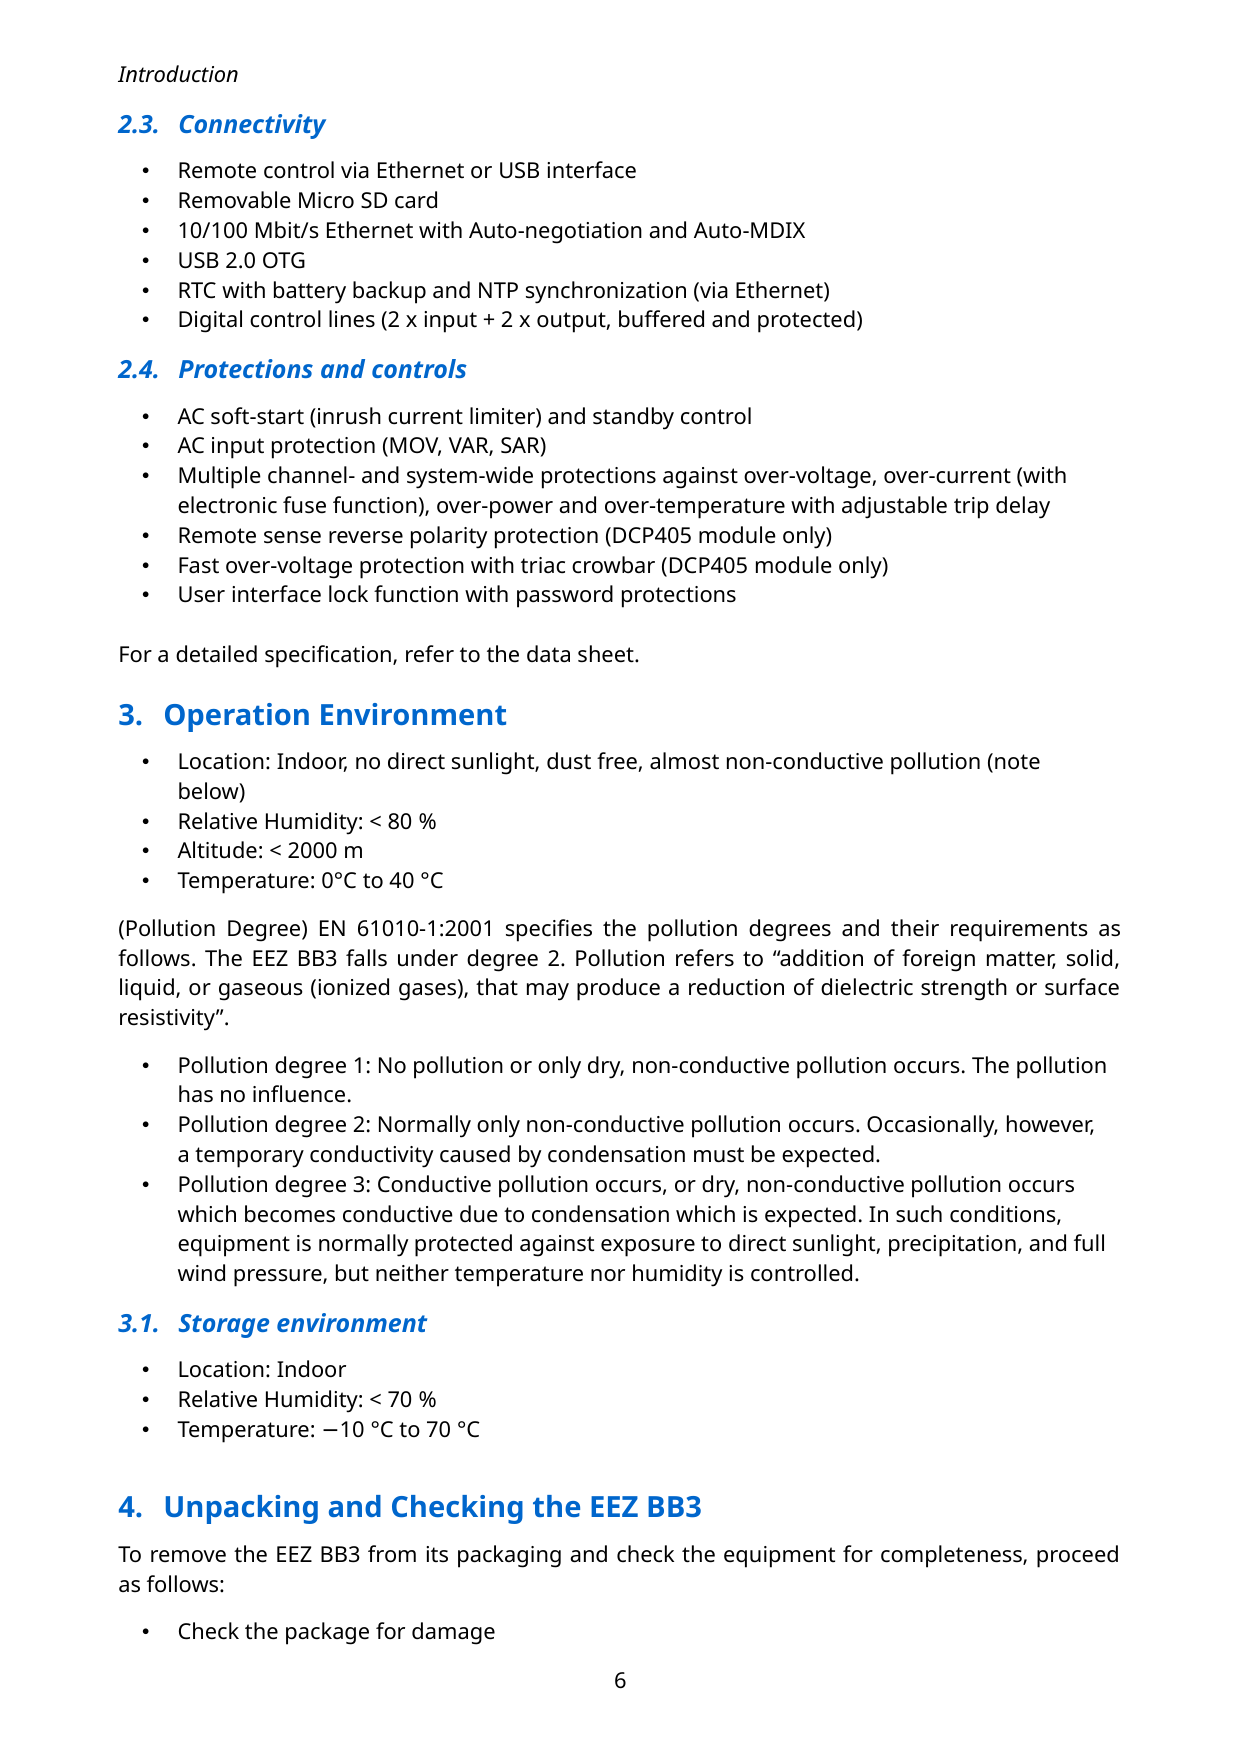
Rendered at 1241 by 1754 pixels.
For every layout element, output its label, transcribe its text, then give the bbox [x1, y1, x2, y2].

list Digital control lines (2 x input + 2 x output, buffered and protected) [142, 304, 1110, 334]
list Remote control via Ethernet or USB interface [142, 155, 1110, 185]
subtitle Operation Environment [118, 694, 1122, 733]
list 10/100 Mbit/s Ethernet with Auto-negotiation and Auto-MDIX [142, 215, 1110, 245]
list Pollution degree 1: No pollution or only dry, non-conductive pollution occurs. The pollution has no influence. [142, 1049, 1110, 1109]
subtitle Protections and controls [118, 352, 1122, 386]
list Pollution degree 3: Conductive pollution occurs, or dry, non-conductive pollution occurs which becomes conductive due to condensation which is expected. In such conditions, equipment is normally protected against exposure to direct sunlight, precipitation, and full wind pressure, but neither temperature nor humidity is controlled. [142, 1169, 1110, 1288]
list Temperature: 0°C to 40 °C [142, 865, 1110, 895]
list Removable Micro SD card [142, 185, 1110, 215]
list AC soft-start (inrush current limiter) and standby control [142, 401, 1110, 431]
list Fast over-voltage protection with triac crowbar (DCP405 module only) [142, 550, 1110, 579]
list RTC with battery backup and NTP synchronization (via Ethernet) [142, 274, 1110, 304]
list Location: Indoor [142, 1354, 1110, 1384]
subtitle Connectivity [118, 107, 1122, 141]
list Location: Indoor, no direct sunlight, dust free, almost non-conductive pollution (note below) [142, 746, 1110, 806]
list Check the package for damage [142, 1616, 1110, 1646]
list Relative Humidity: < 80 % [142, 806, 1110, 835]
list User interface lock function with password protections [142, 579, 1110, 609]
list Temperature: −10 °C to 70 °C [142, 1414, 1110, 1444]
list USB 2.0 OTG [142, 245, 1110, 274]
list Multiple channel- and system-wide protections against over-voltage, over-current (with electronic fuse function), over-power and over-temperature with adjustable trip delay [142, 460, 1110, 520]
list Pollution degree 2: Normally only non-conductive pollution occurs. Occasionally, however, a temporary conductivity caused by condensation must be expected. [142, 1109, 1110, 1169]
list AC input protection (MOV, VAR, SAR) [142, 431, 1110, 460]
text (Pollution Degree) EN 61010-1:2001 specifies the pollution degrees and their requirements as follows. The EEZ BB3 falls under degree 2. Pollution refers to “addition of foreign matter, solid, liquid, or gaseous (ionized gases), that may produce a reduction of dielectric strength or surface resistivity”. [118, 913, 1122, 1032]
subtitle Storage environment [118, 1306, 1122, 1340]
list Relative Humidity: < 70 % [142, 1384, 1110, 1414]
text To remove the EEZ BB3 from its packaging and check the equipment for completeness, proceed as follows: [118, 1539, 1122, 1598]
subtitle Unpacking and Checking the EEZ BB3 [118, 1487, 1122, 1526]
list Remote sense reverse polarity protection (DCP405 module only) [142, 520, 1110, 550]
list Altitude: < 2000 m [142, 835, 1110, 865]
text For a detailed specification, refer to the data sheet. [118, 639, 1122, 669]
